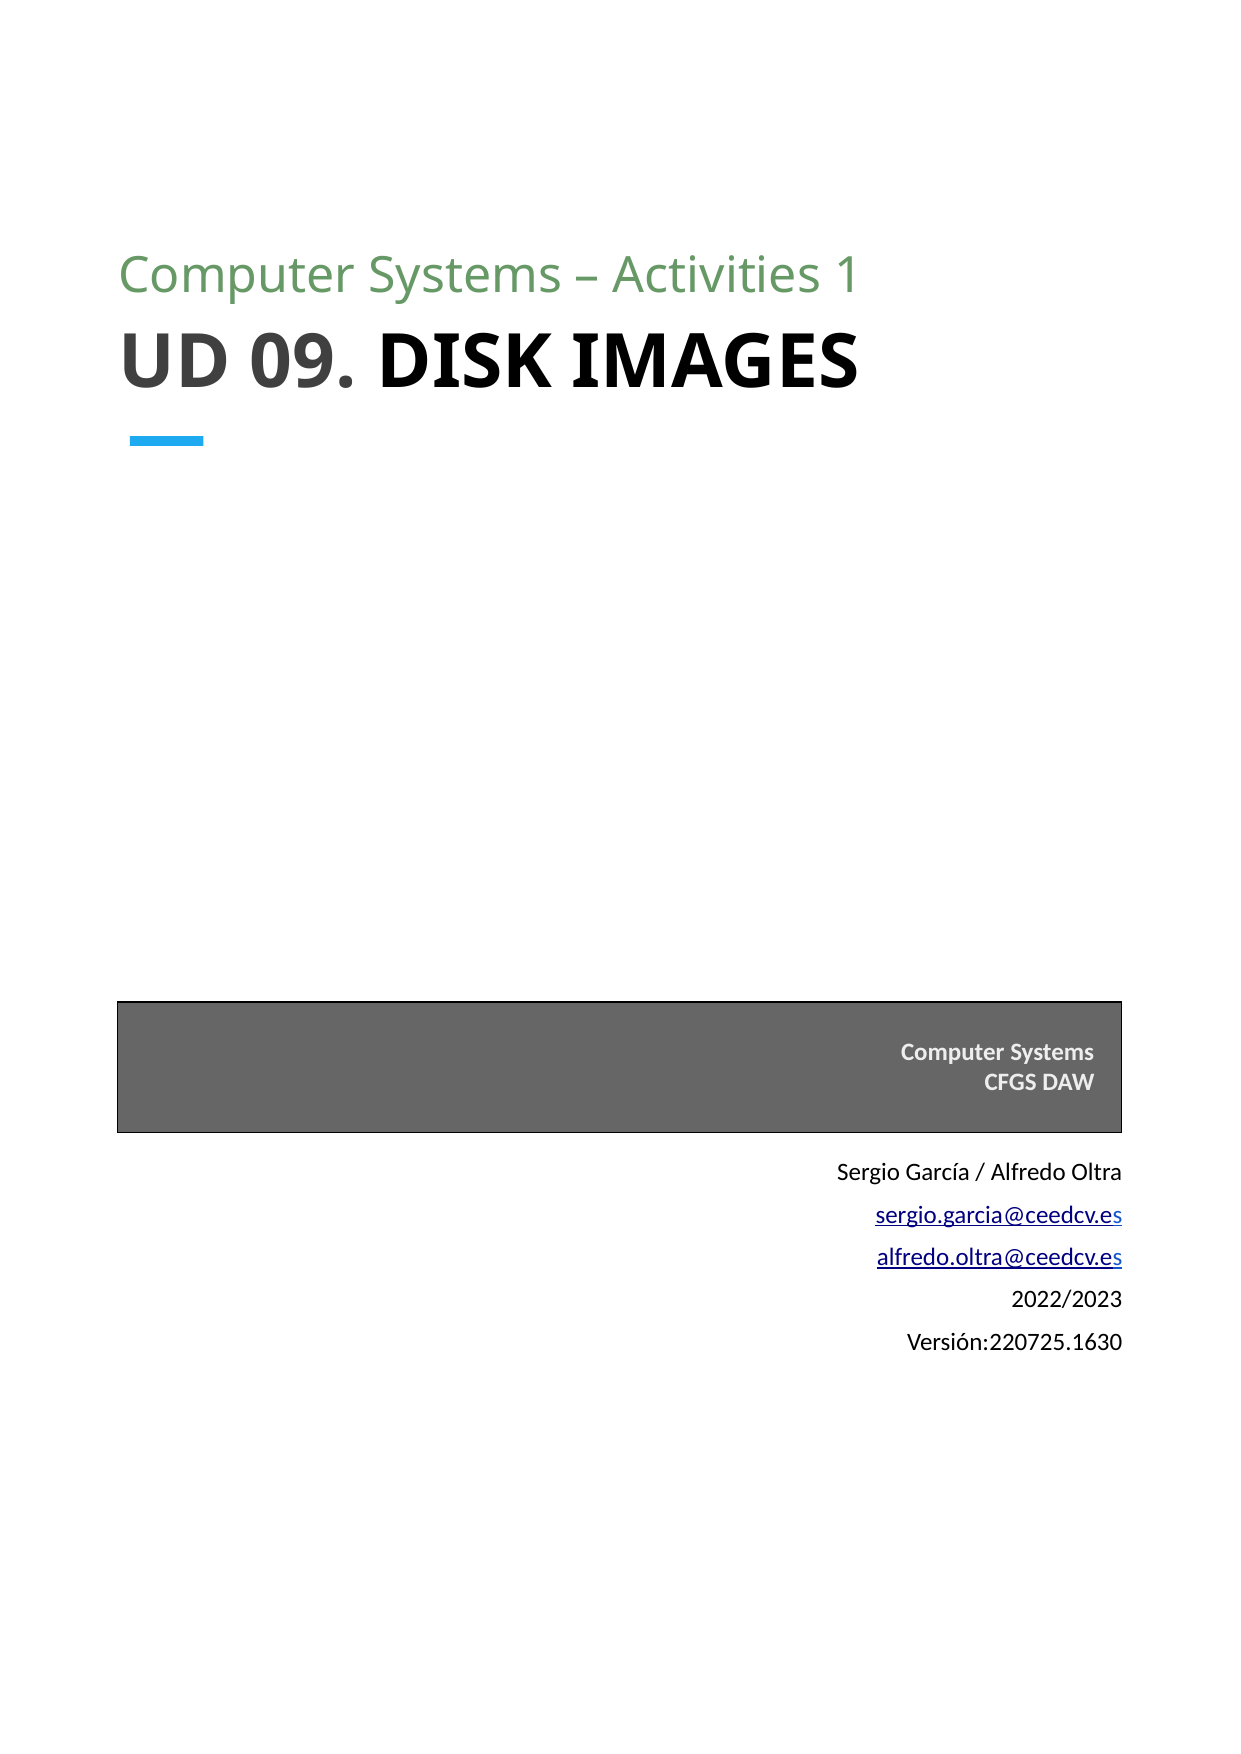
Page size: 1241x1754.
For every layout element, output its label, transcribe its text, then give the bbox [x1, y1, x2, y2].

text Sergio García / Alfredo Oltra [231, 1133, 1122, 1187]
text Computer Systems [121, 1036, 1094, 1066]
text sergio.garcia@ceedcv.es [231, 1199, 1122, 1229]
text 2022/2023 [118, 1284, 1122, 1314]
text CFGS DAW [121, 1066, 1094, 1097]
text Computer Systems – Activities 1 UD 09. Disk Images [118, 239, 1122, 409]
text Versión:220725.1630 [118, 1326, 1122, 1357]
text alfredo.oltra@ceedcv.es [231, 1241, 1122, 1272]
picture [129, 436, 204, 446]
text [231, 977, 1122, 1001]
